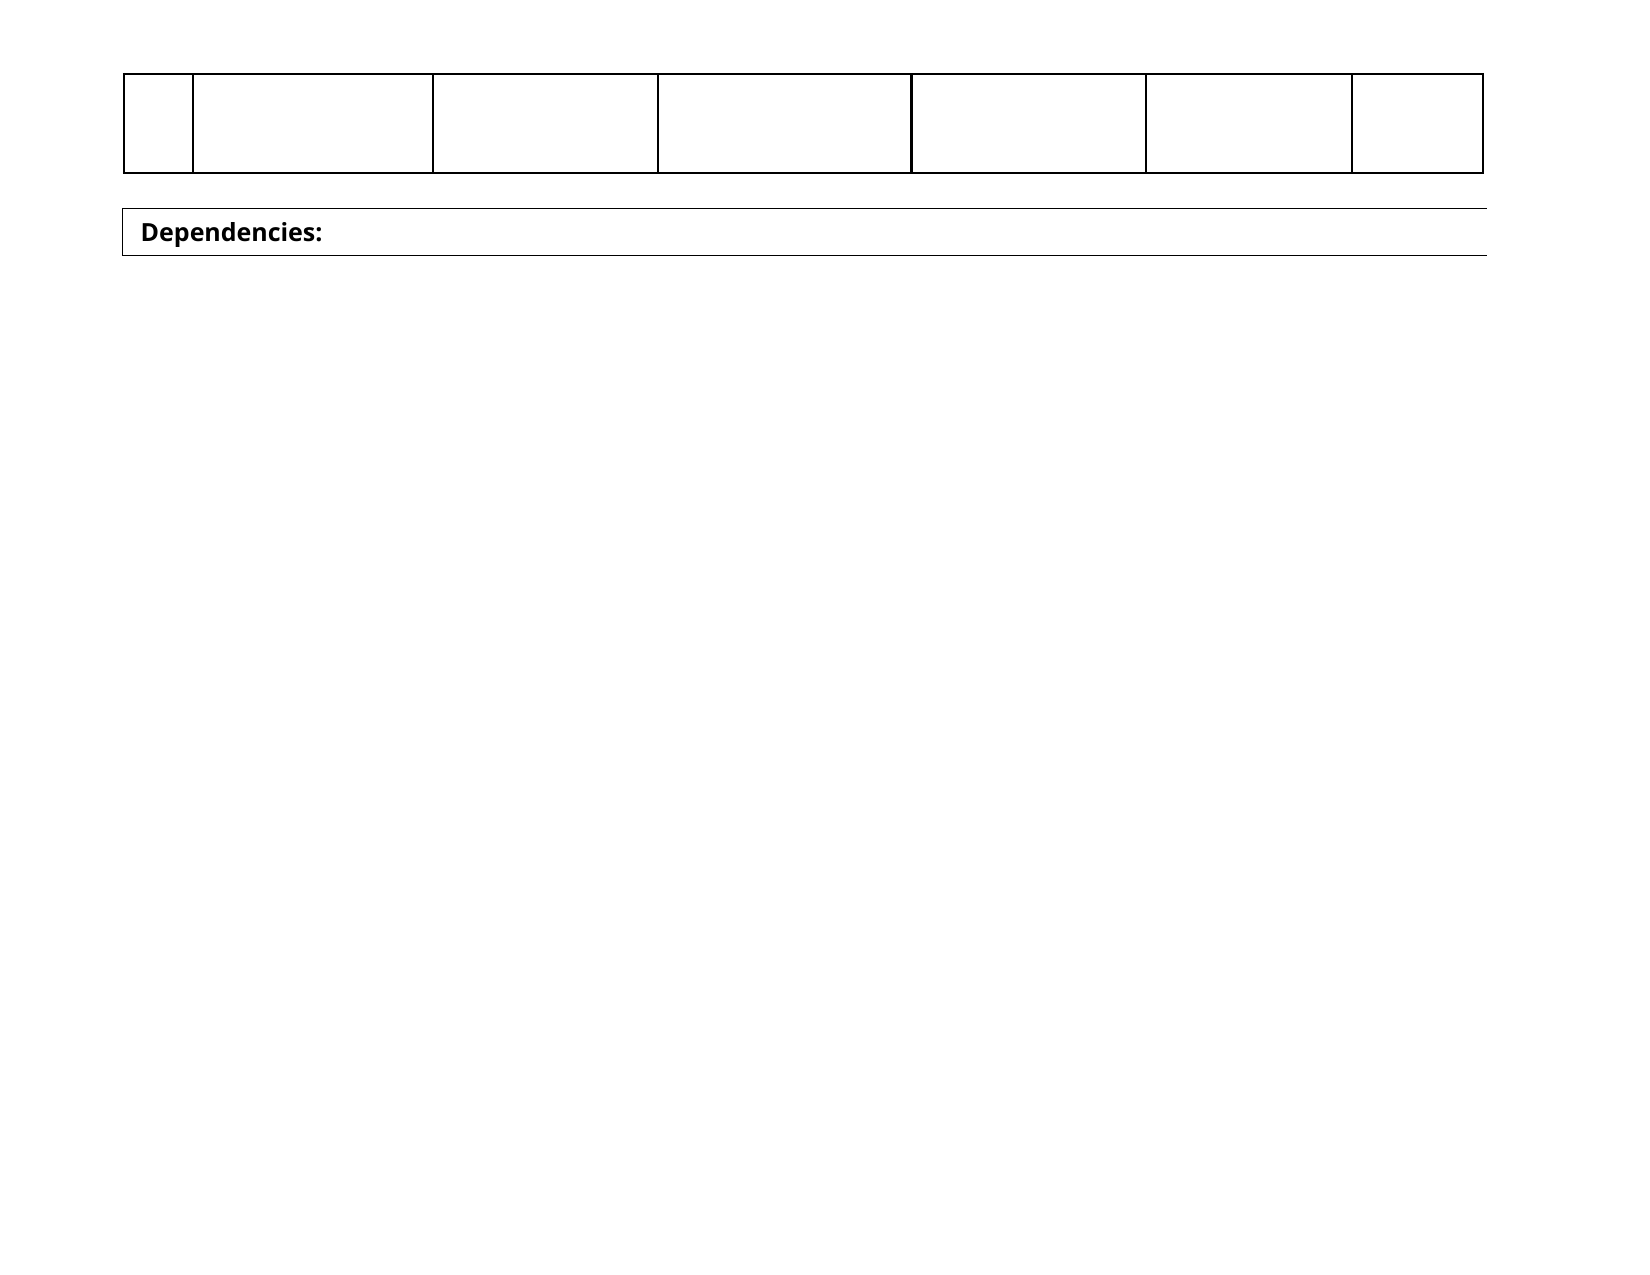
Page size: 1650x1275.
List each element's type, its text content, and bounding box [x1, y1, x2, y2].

table_cell [1147, 75, 1351, 172]
table_cell [913, 75, 1145, 172]
table_cell [434, 75, 657, 172]
table_cell [194, 75, 432, 172]
table_cell [659, 75, 910, 172]
table_cell [1353, 75, 1482, 172]
table_cell [125, 75, 192, 172]
table_header Dependencies: [123, 209, 1487, 254]
